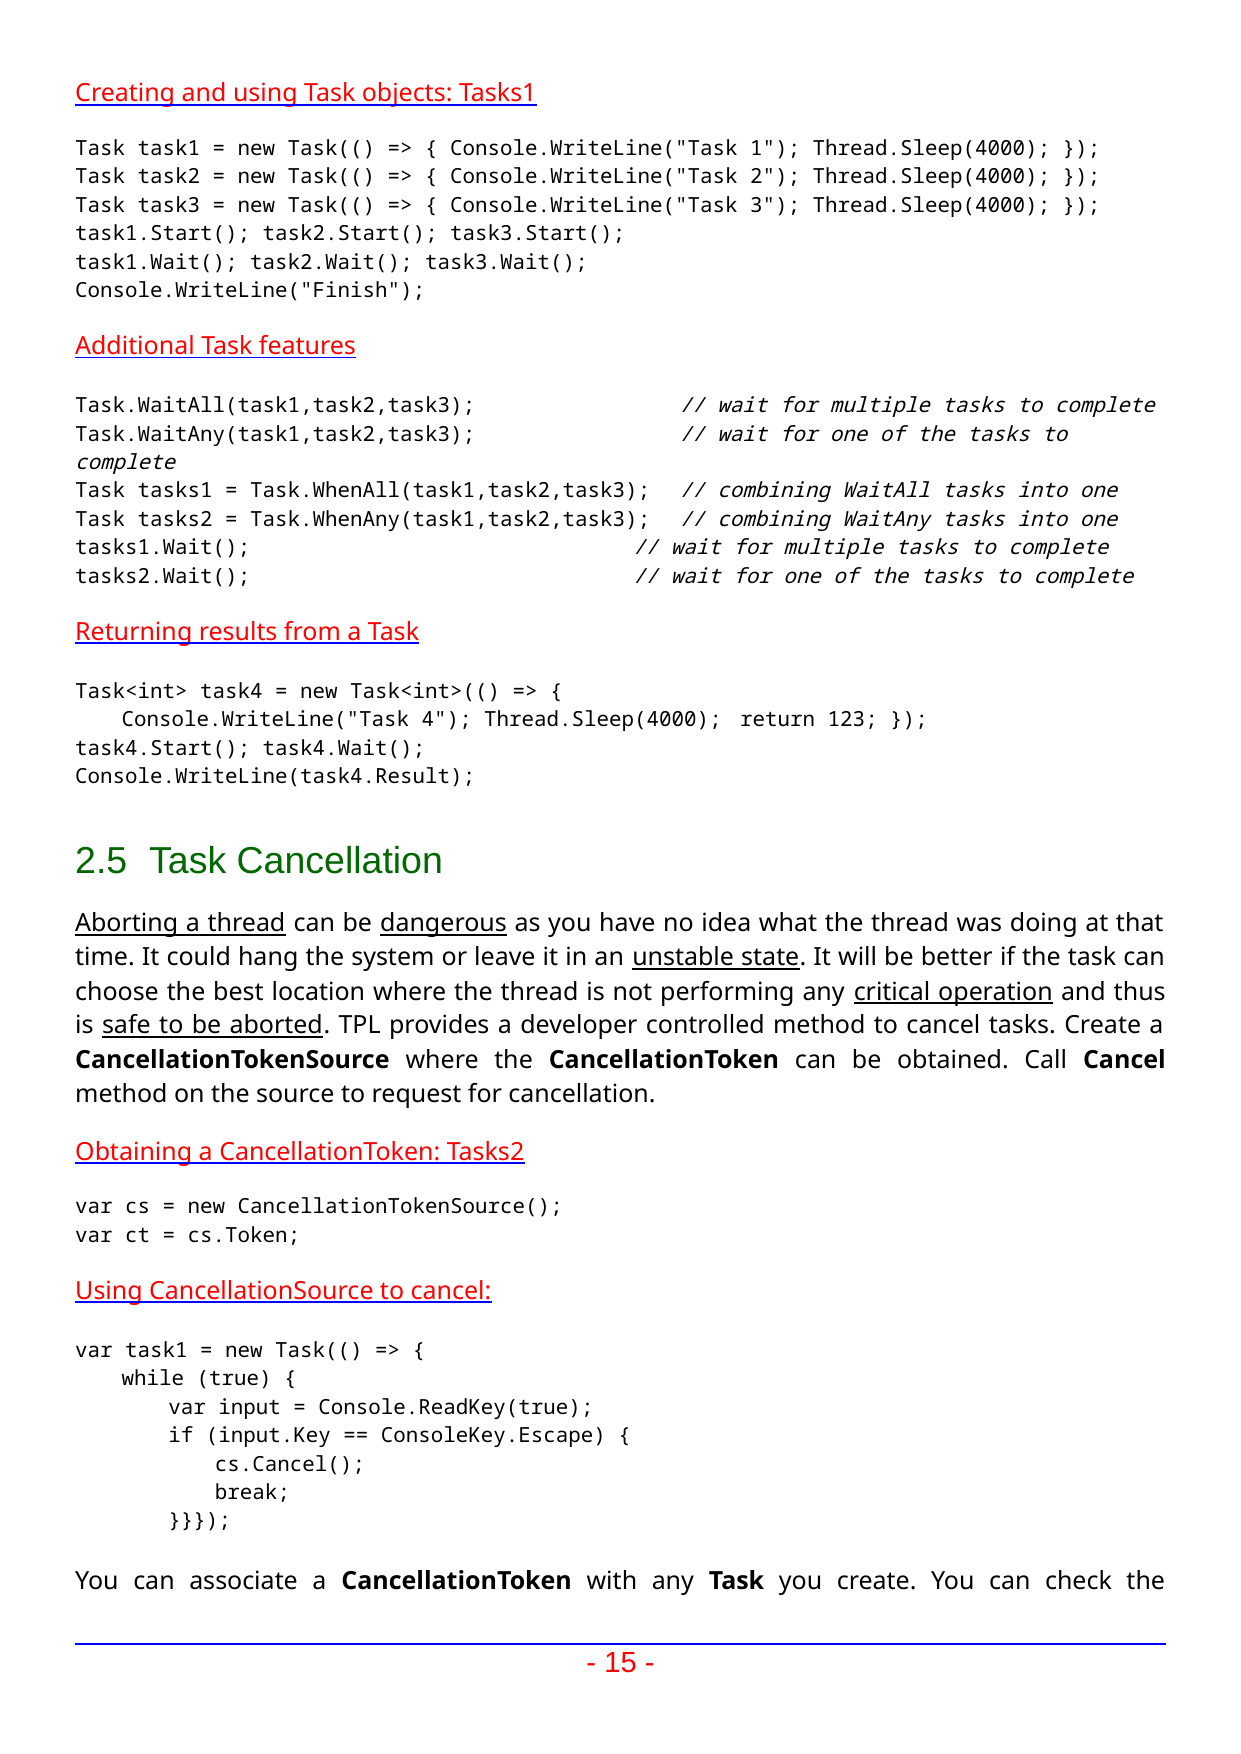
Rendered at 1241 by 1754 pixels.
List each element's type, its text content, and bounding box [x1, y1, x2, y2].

text You can associate a CancellationToken with any Task you create. You can check the [75, 1562, 1166, 1597]
text tasks2.Wait(); // wait for one of the tasks to complete [75, 561, 1166, 589]
text Task<int> task4 = new Task<int>(() => { [75, 676, 1166, 704]
text Task tasks2 = Task.WhenAny(task1,task2,task3); // combining WaitAny tasks into one [75, 504, 1166, 532]
text task1.Wait(); task2.Wait(); task3.Wait(); [75, 247, 1166, 275]
text Using CancellationSource to cancel: [75, 1272, 1166, 1307]
text Additional Task features [75, 328, 1166, 362]
text Console.WriteLine(task4.Result); [75, 761, 1166, 790]
text }}}); [75, 1506, 1166, 1534]
text 2.5 Task Cancellation [75, 838, 1166, 881]
text Task.WaitAll(task1,task2,task3); // wait for multiple tasks to complete [75, 390, 1166, 419]
text Console.WriteLine("Task 4"); Thread.Sleep(4000); return 123; }); [75, 704, 1166, 733]
text task4.Start(); task4.Wait(); [75, 733, 1166, 761]
text Task tasks1 = Task.WhenAll(task1,task2,task3); // combining WaitAll tasks into one [75, 476, 1166, 504]
text Returning results from a Task [75, 613, 1166, 647]
text var task1 = new Task(() => { [75, 1335, 1166, 1363]
text Creating and using Task objects: Tasks1 [75, 75, 1166, 109]
text if (input.Key == ConsoleKey.Escape) { [75, 1420, 1166, 1449]
text cs.Cancel(); [75, 1449, 1166, 1477]
text Console.WriteLine("Finish"); [75, 275, 1166, 304]
text Obtaining a CancellationToken: Tasks2 [75, 1133, 1166, 1167]
text var input = Console.ReadKey(true); [75, 1392, 1166, 1420]
text var cs = new CancellationTokenSource(); [75, 1192, 1166, 1220]
text while (true) { [75, 1363, 1166, 1392]
text Task task2 = new Task(() => { Console.WriteLine("Task 2"); Thread.Sleep(4000); }); [75, 162, 1166, 190]
text tasks1.Wait(); // wait for multiple tasks to complete [75, 532, 1166, 561]
text Task.WaitAny(task1,task2,task3); // wait for one of the tasks to complete [75, 419, 1166, 476]
text task1.Start(); task2.Start(); task3.Start(); [75, 218, 1166, 247]
text Task task3 = new Task(() => { Console.WriteLine("Task 3"); Thread.Sleep(4000); }); [75, 190, 1166, 218]
text var ct = cs.Token; [75, 1220, 1166, 1248]
text Task task1 = new Task(() => { Console.WriteLine("Task 1"); Thread.Sleep(4000); }); [75, 133, 1166, 162]
text break; [75, 1477, 1166, 1506]
text Aborting a thread can be dangerous as you have no idea what the thread was doing at that time. It could hang the system or leave it in an unstable state. It will be better if the task can choose the best location where the thread is not performing any critical operation and thus is safe to be aborted. TPL provides a developer controlled method to cancel tasks. Create a CancellationTokenSource where the CancellationToken can be obtained. Call Cancel method on the source to request for cancellation. [75, 905, 1166, 1109]
